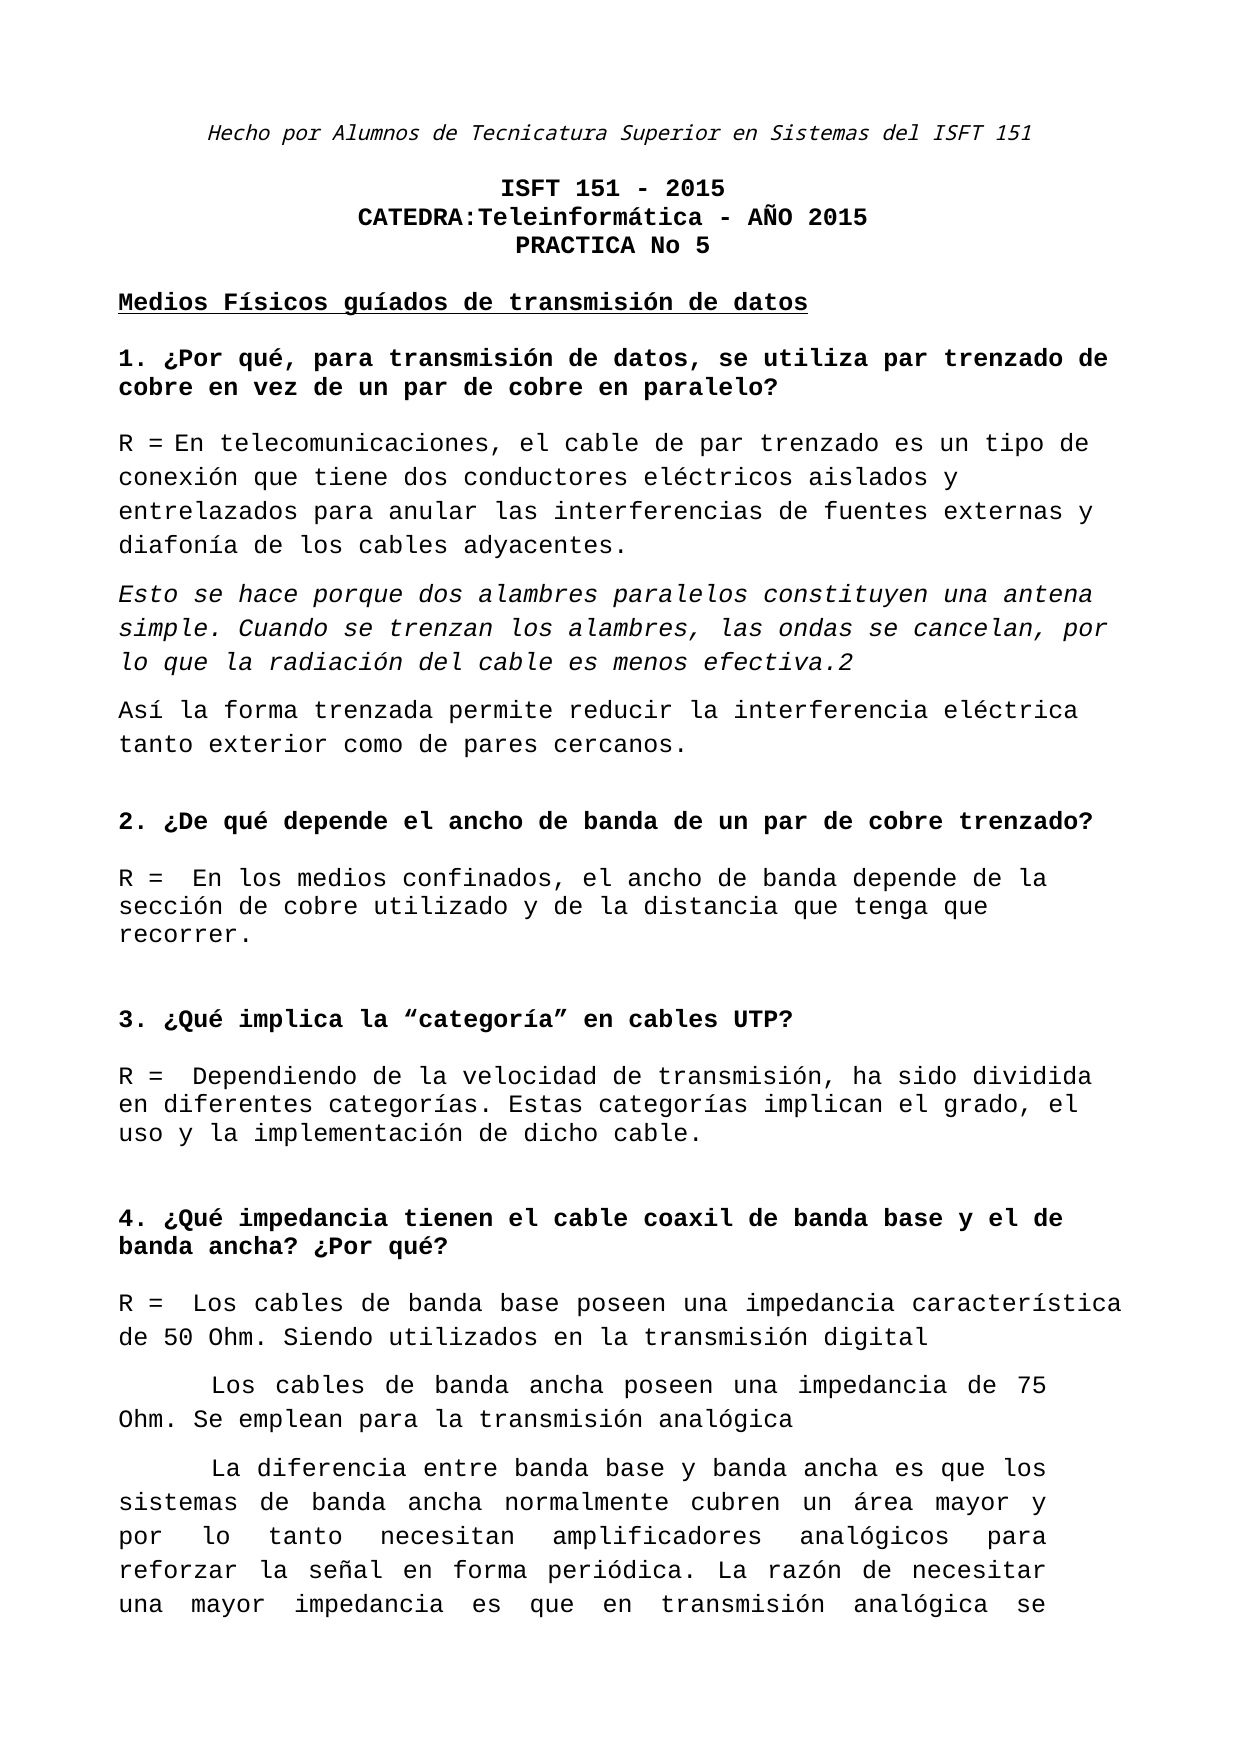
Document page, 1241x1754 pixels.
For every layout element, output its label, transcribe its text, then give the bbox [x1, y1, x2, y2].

text Esto se hace porque dos alambres paralelos constituyen una antena simple. Cuando se trenzan los alambres, las ondas se cancelan, por lo que la radiación del cable es menos efectiva.2 [118, 581, 1122, 678]
text 3. ¿Qué implica la “categoría” en cables UTP? [118, 1007, 1122, 1035]
text 2. ¿De qué depende el ancho de banda de un par de cobre trenzado? [118, 809, 1122, 837]
text R = En telecomunicaciones, el cable de par trenzado es un tipo de conexión que tiene dos conductores eléctricos aislados y entrelazados para anular las interferencias de fuentes externas y diafonía de los cables adyacentes. [118, 431, 1122, 561]
text La diferencia entre banda base y banda ancha es que los sistemas de banda ancha normalmente cubren un área mayor y por lo tanto necesitan amplificadores analógicos para reforzar la señal en forma periódica. La razón de necesitar una mayor impedancia es que en transmisión analógica se [118, 1455, 1047, 1619]
text CATEDRA:Teleinformática - AÑO 2015 [118, 204, 1122, 233]
text PRACTICA No 5 [118, 233, 1122, 261]
text Así la forma trenzada permite reducir la interferencia eléctrica tanto exterior como de pares cercanos. [118, 698, 1122, 760]
text Los cables de banda ancha poseen una impedancia de 75 Ohm. Se emplean para la transmisión analógica [118, 1373, 1047, 1435]
text 1. ¿Por qué, para transmisión de datos, se utiliza par trenzado de cobre en vez de un par de cobre en paralelo? [118, 346, 1122, 403]
text R = Los cables de banda base poseen una impedancia característica de 50 Ohm. Siendo utilizados en la transmisión digital [118, 1290, 1122, 1353]
text R = En los medios confinados, el ancho de banda depende de la sección de cobre utilizado y de la distancia que tenga que recorrer. [118, 865, 1122, 950]
text ISFT 151 - 2015 [118, 176, 1122, 204]
text 4. ¿Qué impedancia tienen el cable coaxil de banda base y el de banda ancha? ¿Por qué? [118, 1205, 1122, 1262]
text R = Dependiendo de la velocidad de transmisión, ha sido dividida en diferentes categorías. Estas categorías implican el grado, el uso y la implementación de dicho cable. [118, 1064, 1122, 1149]
text Medios Físicos guíados de transmisión de datos [118, 289, 1122, 318]
